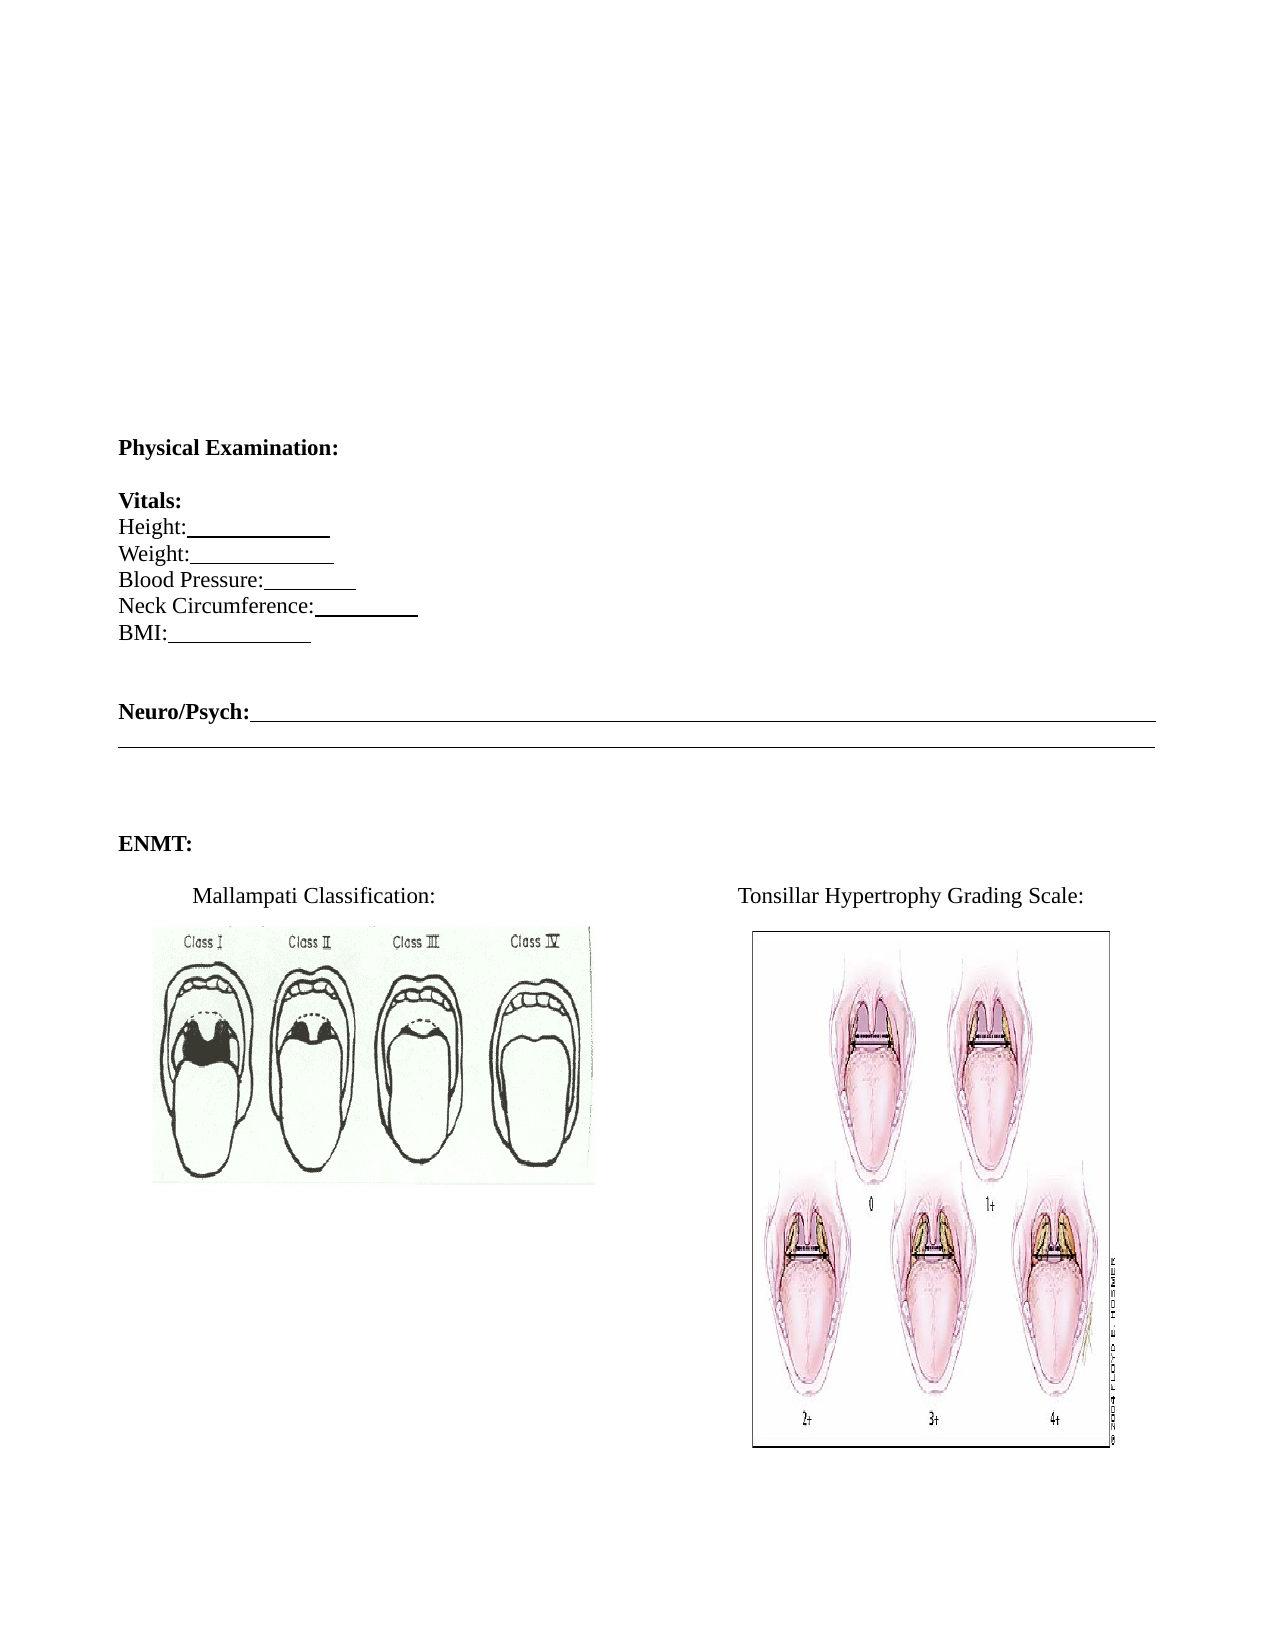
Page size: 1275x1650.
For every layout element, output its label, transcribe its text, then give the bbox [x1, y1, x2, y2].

picture [752, 931, 1116, 1448]
text Blood Pressure: [118, 566, 1157, 592]
text BMI: [118, 619, 1157, 645]
text Weight: [118, 540, 1157, 566]
text Vitals: [118, 487, 1157, 513]
text Mallampati Classification: Tonsillar Hypertrophy Grading Scale: [118, 882, 1157, 909]
text Physical Examination: [118, 434, 1157, 461]
picture [152, 926, 595, 1194]
text Neuro/Psych: [118, 698, 1157, 724]
text Height: [118, 513, 1157, 540]
text ENMT: [118, 830, 1157, 856]
text Neck Circumference: [118, 592, 1157, 619]
